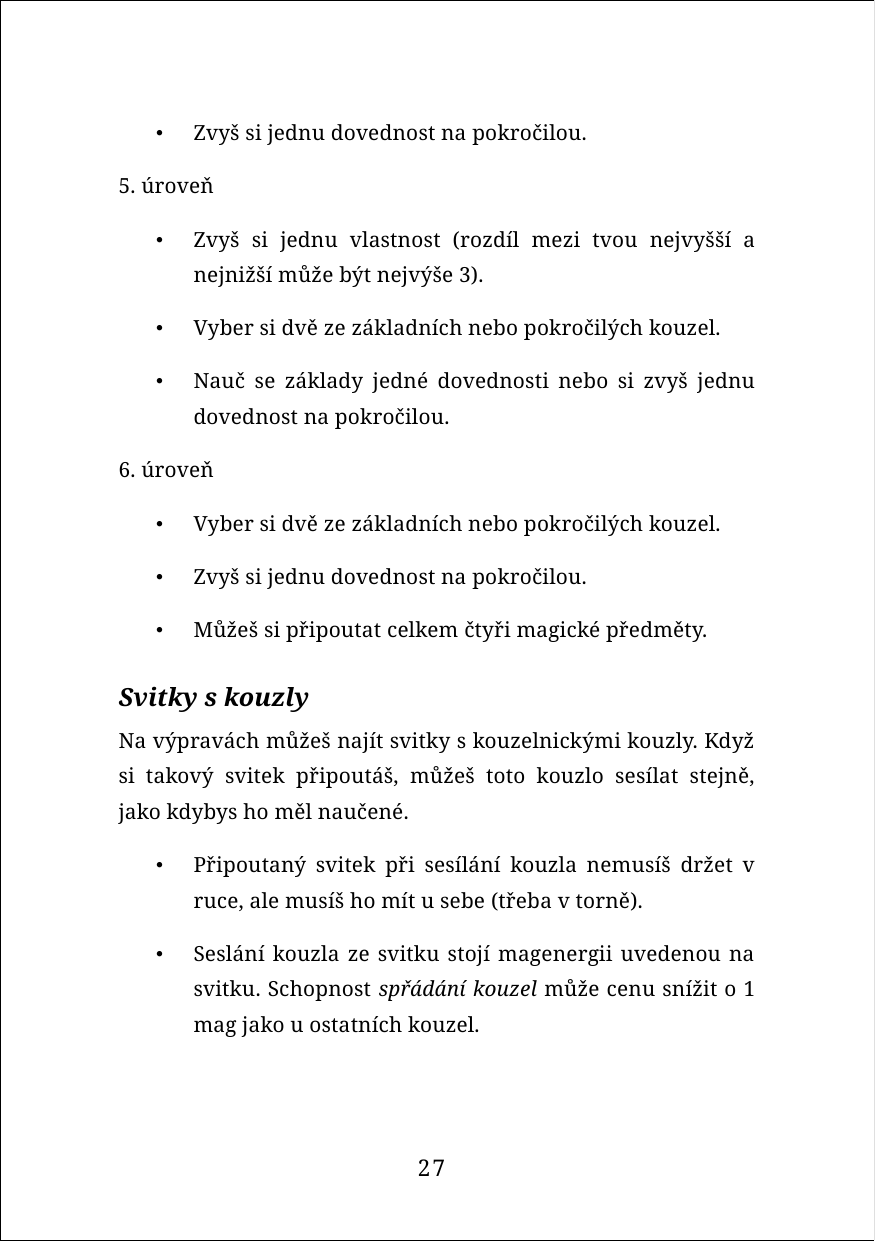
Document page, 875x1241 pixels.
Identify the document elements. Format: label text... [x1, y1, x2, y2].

list Nauč se základy jedné dovednosti nebo si zvyš jednu dovednost na pokročilou. [156, 367, 756, 431]
list Seslání kouzla ze svitku stojí magenergii uvedenou na svitku. Schopnost spřádání kouzel může cenu snížit o 1 mag jako u ostatních kouzel. [156, 939, 756, 1038]
list Vyber si dvě ze základních nebo pokročilých kouzel. [156, 509, 756, 537]
list Připoutaný svitek při sesílání kouzla nemusíš držet v ruce, ale musíš ho mít u sebe (třeba v torně). [156, 850, 756, 914]
list Zvyš si jednu vlastnost (rozdíl mezi tvou nejvyšší a nejnižší může být nejvýše 3). [156, 225, 756, 289]
list Zvyš si jednu dovednost na pokročilou. [156, 118, 756, 147]
list Vyber si dvě ze základních nebo pokročilých kouzel. [156, 313, 756, 342]
text Na výpravách můžeš najít svitky s kouzelnickými kouzly. Když si takový svitek připoutáš, můžeš toto kouzlo sesílat stejně, jako kdybys ho měl naučené. [118, 726, 756, 825]
list Můžeš si připoutat celkem čtyři magické předměty. [156, 615, 756, 643]
text 5. úroveň [118, 171, 756, 200]
subtitle Svitky s kouzly [118, 680, 756, 714]
text 6. úroveň [118, 455, 756, 484]
list Zvyš si jednu dovednost na pokročilou. [156, 562, 756, 590]
